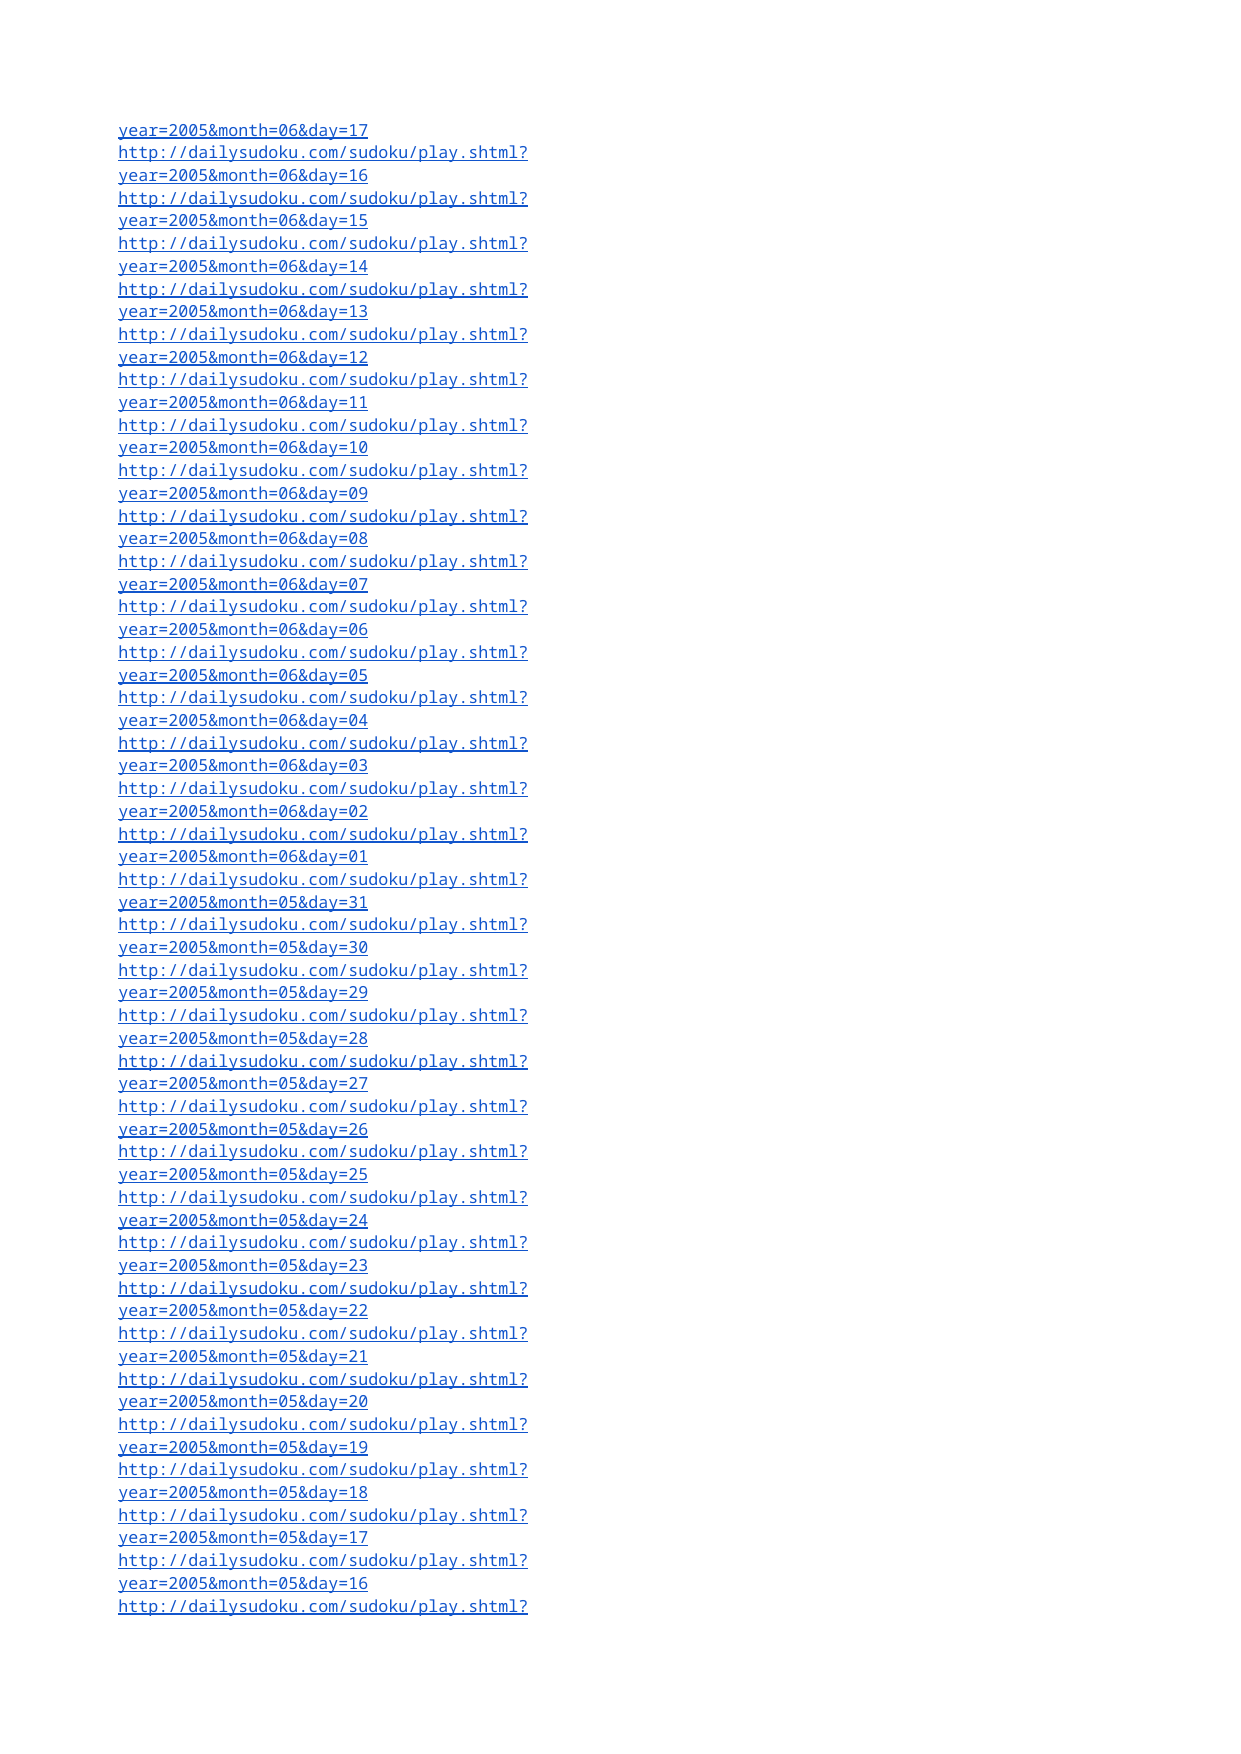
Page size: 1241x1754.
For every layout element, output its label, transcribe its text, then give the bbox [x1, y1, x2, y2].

table_cell http://dailysudoku.com/sudoku/play.shtml?year=2005&month=05&day=28 [118, 1004, 736, 1049]
table_cell http://dailysudoku.com/sudoku/play.shtml?year=2005&month=05&day=23 [118, 1231, 736, 1276]
table_cell http://dailysudoku.com/sudoku/play.shtml?year=2005&month=05&day=29 [118, 958, 736, 1004]
table_cell http://dailysudoku.com/sudoku/play.shtml?year=2005&month=05&day=22 [118, 1276, 736, 1322]
table_cell http://dailysudoku.com/sudoku/play.shtml?year=2005&month=05&day=16 [118, 1549, 736, 1594]
table_cell http://dailysudoku.com/sudoku/play.shtml? [118, 1594, 736, 1617]
table_cell http://dailysudoku.com/sudoku/play.shtml?year=2005&month=06&day=05 [118, 640, 736, 686]
table_cell http://dailysudoku.com/sudoku/play.shtml?year=2005&month=06&day=10 [118, 413, 736, 459]
table_cell http://dailysudoku.com/sudoku/play.shtml?year=2005&month=05&day=17 [118, 1503, 736, 1549]
table_cell http://dailysudoku.com/sudoku/play.shtml?year=2005&month=05&day=26 [118, 1095, 736, 1140]
table_cell http://dailysudoku.com/sudoku/play.shtml?year=2005&month=05&day=30 [118, 913, 736, 958]
table_cell http://dailysudoku.com/sudoku/play.shtml?year=2005&month=06&day=13 [118, 277, 736, 322]
table_cell http://dailysudoku.com/sudoku/play.shtml?year=2005&month=06&day=08 [118, 504, 736, 549]
table_cell http://dailysudoku.com/sudoku/play.shtml?year=2005&month=05&day=27 [118, 1049, 736, 1094]
table_cell http://dailysudoku.com/sudoku/play.shtml?year=2005&month=06&day=07 [118, 550, 736, 595]
table_cell http://dailysudoku.com/sudoku/play.shtml?year=2005&month=06&day=04 [118, 686, 736, 731]
table_cell http://dailysudoku.com/sudoku/play.shtml?year=2005&month=06&day=06 [118, 595, 736, 640]
table_cell http://dailysudoku.com/sudoku/play.shtml?year=2005&month=06&day=11 [118, 368, 736, 413]
table_cell http://dailysudoku.com/sudoku/play.shtml?year=2005&month=05&day=31 [118, 868, 736, 913]
table_cell http://dailysudoku.com/sudoku/play.shtml?year=2005&month=06&day=12 [118, 323, 736, 368]
table_cell http://dailysudoku.com/sudoku/play.shtml?year=2005&month=05&day=24 [118, 1185, 736, 1231]
table_cell http://dailysudoku.com/sudoku/play.shtml?year=2005&month=06&day=01 [118, 822, 736, 867]
table_cell http://dailysudoku.com/sudoku/play.shtml?year=2005&month=05&day=18 [118, 1458, 736, 1503]
table_cell year=2005&month=06&day=17 [118, 118, 736, 141]
table_cell http://dailysudoku.com/sudoku/play.shtml?year=2005&month=06&day=16 [118, 141, 736, 186]
table_cell http://dailysudoku.com/sudoku/play.shtml?year=2005&month=06&day=09 [118, 459, 736, 504]
table_cell http://dailysudoku.com/sudoku/play.shtml?year=2005&month=06&day=15 [118, 186, 736, 232]
table_cell http://dailysudoku.com/sudoku/play.shtml?year=2005&month=05&day=20 [118, 1367, 736, 1412]
table_cell http://dailysudoku.com/sudoku/play.shtml?year=2005&month=06&day=14 [118, 232, 736, 277]
table_cell http://dailysudoku.com/sudoku/play.shtml?year=2005&month=05&day=25 [118, 1140, 736, 1185]
table_cell http://dailysudoku.com/sudoku/play.shtml?year=2005&month=05&day=19 [118, 1413, 736, 1458]
table_cell http://dailysudoku.com/sudoku/play.shtml?year=2005&month=06&day=03 [118, 731, 736, 777]
table_cell http://dailysudoku.com/sudoku/play.shtml?year=2005&month=06&day=02 [118, 777, 736, 822]
table_cell http://dailysudoku.com/sudoku/play.shtml?year=2005&month=05&day=21 [118, 1322, 736, 1367]
